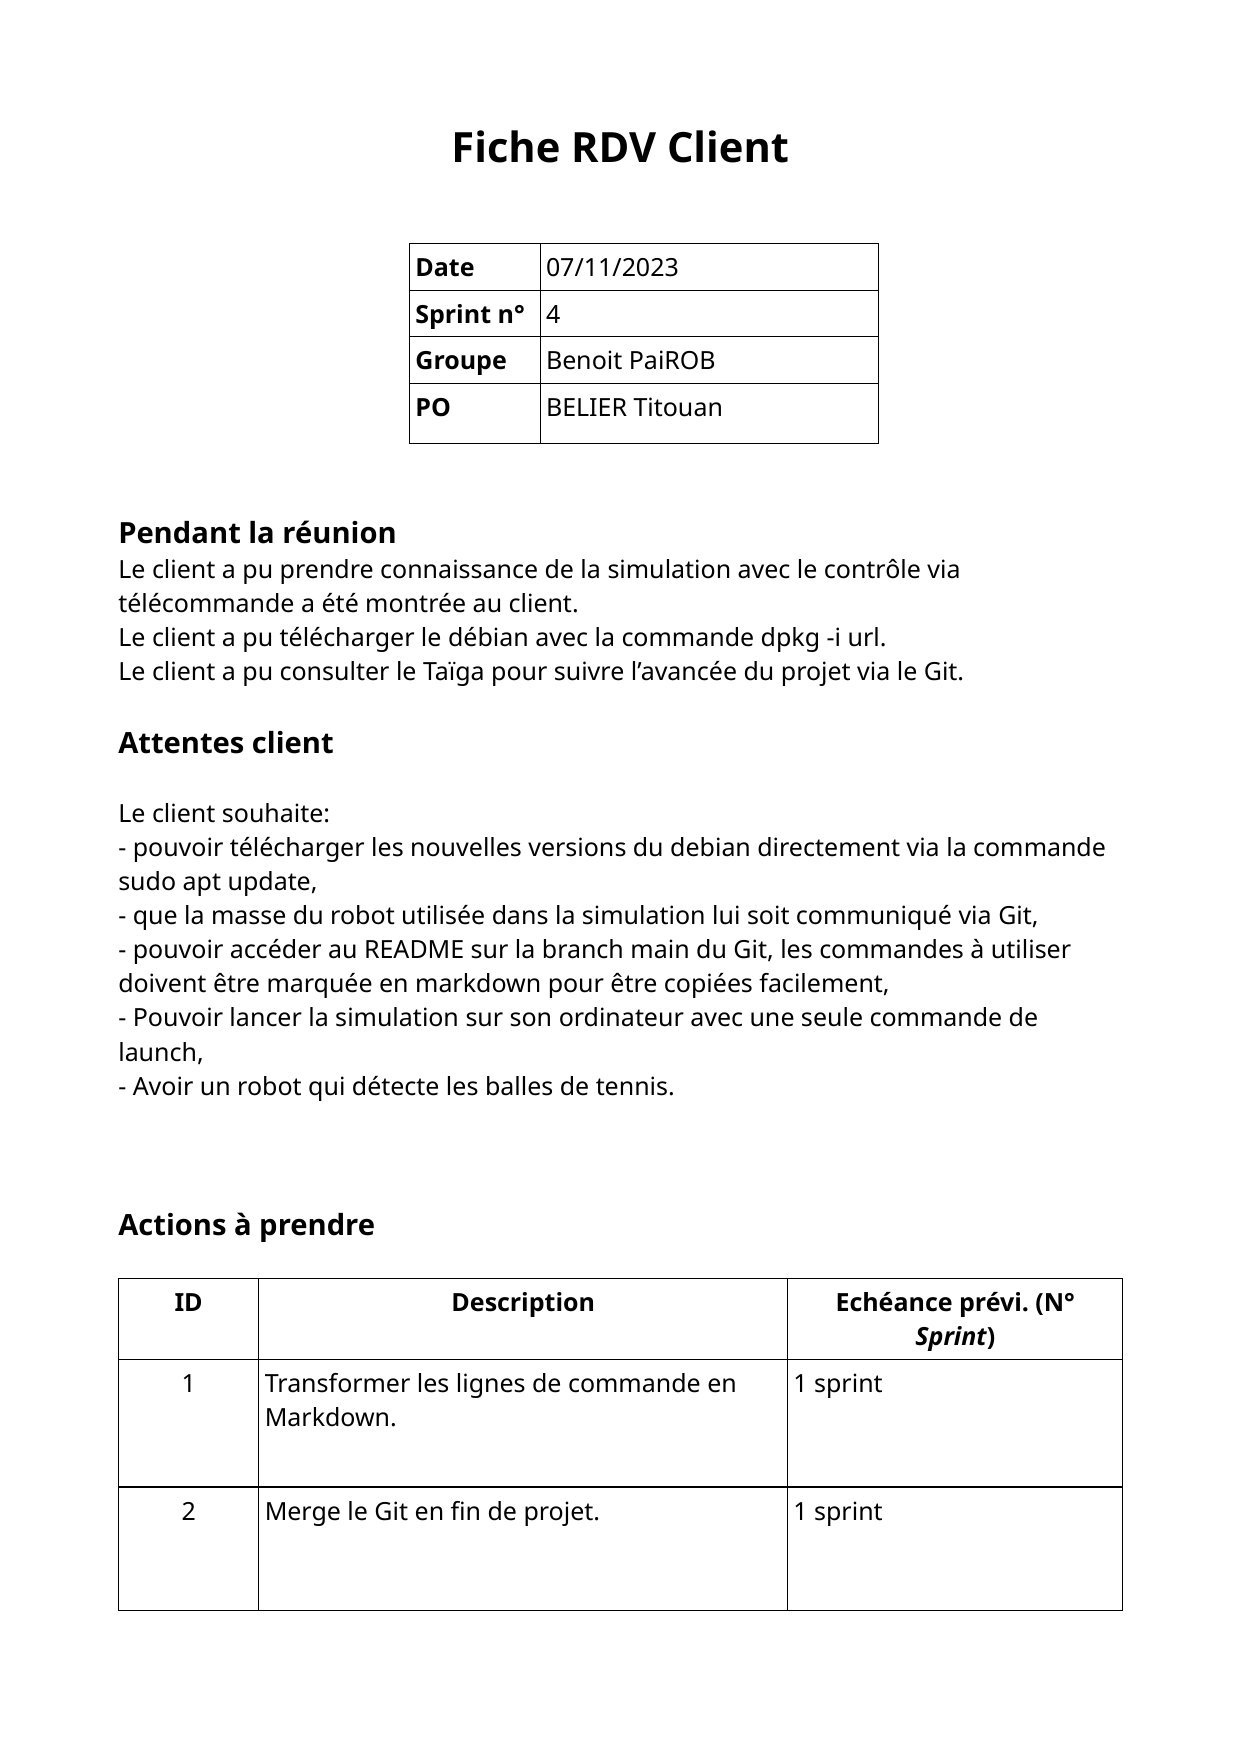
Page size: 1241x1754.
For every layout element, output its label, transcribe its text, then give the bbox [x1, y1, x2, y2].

table_cell 4 [541, 291, 878, 336]
table_header Date [410, 244, 540, 289]
text Pendant la réunion [118, 512, 1122, 552]
table_cell Sprint n° [410, 291, 540, 336]
text Le client a pu prendre connaissance de la simulation avec le contrôle via télécommande a été montrée au client. [118, 552, 1122, 620]
table_cell Transformer les lignes de commande en Markdown. [259, 1360, 787, 1486]
text Le client a pu télécharger le débian avec la commande dpkg -i url. [118, 620, 1122, 654]
text - Avoir un robot qui détecte les balles de tennis. [118, 1068, 1122, 1102]
text Fiche RDV Client [118, 118, 1122, 175]
table_cell 1 sprint [788, 1488, 1122, 1610]
table_header 07/11/2023 [541, 244, 878, 289]
table_cell 1 [119, 1360, 258, 1486]
table_header Description [259, 1279, 787, 1359]
table_cell 2 [119, 1488, 258, 1610]
text - Pouvoir lancer la simulation sur son ordinateur avec une seule commande de launch, [118, 1000, 1122, 1068]
table_cell PO [410, 384, 540, 443]
table_header Echéance prévi. (N° Sprint) [788, 1279, 1122, 1359]
table_cell Merge le Git en fin de projet. [259, 1488, 787, 1610]
text Attentes client [118, 722, 1122, 762]
table_cell BELIER Titouan [541, 384, 878, 443]
text Actions à prendre [118, 1204, 1122, 1244]
table_header ID [119, 1279, 258, 1359]
table_cell Benoit PaiROB [541, 337, 878, 383]
text - pouvoir télécharger les nouvelles versions du debian directement via la commande sudo apt update, [118, 830, 1122, 898]
text - pouvoir accéder au README sur la branch main du Git, les commandes à utiliser doivent être marquée en markdown pour être copiées facilement, [118, 932, 1122, 1000]
table_cell Groupe [410, 337, 540, 383]
text Le client a pu consulter le Taïga pour suivre l’avancée du projet via le Git. [118, 654, 1122, 688]
text - que la masse du robot utilisée dans la simulation lui soit communiqué via Git, [118, 898, 1122, 932]
text Le client souhaite: [118, 796, 1122, 830]
table_cell 1 sprint [788, 1360, 1122, 1486]
